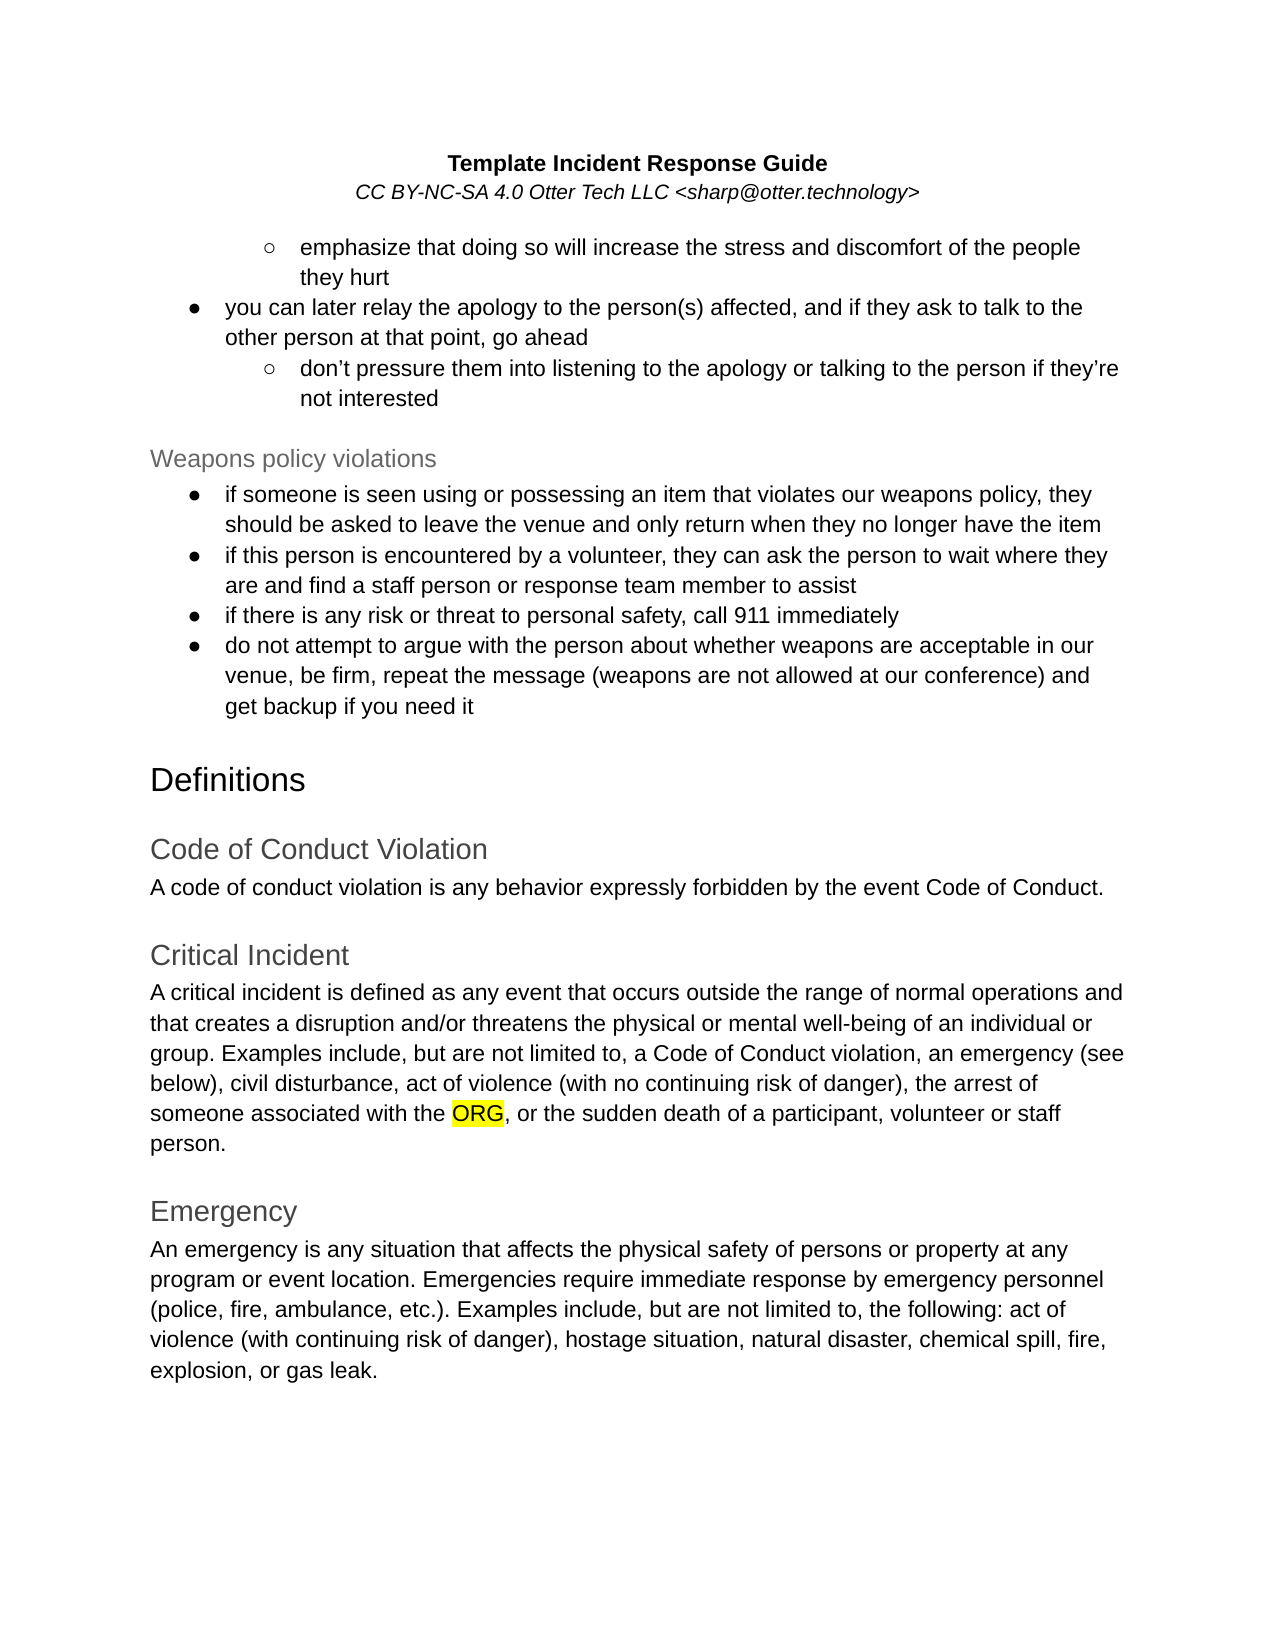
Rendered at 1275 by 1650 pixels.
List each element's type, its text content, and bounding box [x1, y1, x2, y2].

list do not attempt to argue with the person about whether weapons are acceptable in our venue, be firm, repeat the message (weapons are not allowed at our conference) and get backup if you need it [187, 632, 1125, 719]
text A code of conduct violation is any behavior expressly forbidden by the event Code of Conduct. [150, 874, 1125, 900]
text An emergency is any situation that affects the physical safety of persons or property at any program or event location. Emergencies require immediate response by emergency personnel (police, fire, ambulance, etc.). Examples include, but are not limited to, the following: act of violence (with continuing risk of danger), hostage situation, natural disaster, chemical spill, fire, explosion, or gas leak. [150, 1236, 1125, 1383]
text A critical incident is defined as any event that occurs outside the range of normal operations and that creates a disruption and/or threatens the physical or mental well-being of an individual or group. Examples include, but are not limited to, a Code of Conduct violation, an emergency (see below), civil disturbance, act of violence (with no continuing risk of danger), the arrest of someone associated with the ORG, or the sudden death of a participant, volunteer or staff person. [150, 979, 1125, 1157]
subtitle Critical Incident [150, 937, 1125, 971]
subtitle Emergency [150, 1194, 1125, 1227]
subtitle Definitions [150, 760, 1125, 799]
list if this person is encountered by a volunteer, they can ask the person to wait where they are and find a staff person or response team member to assist [187, 542, 1125, 598]
subtitle Weapons policy violations [150, 444, 1125, 473]
subtitle Code of Conduct Violation [150, 832, 1125, 866]
list if someone is seen using or possessing an item that violates our weapons policy, they should be asked to leave the venue and only return when they no longer have the item [187, 481, 1125, 538]
list emphasize that doing so will increase the stress and discomfort of the people they hurt [262, 234, 1125, 290]
list you can later relay the apology to the person(s) affected, and if they ask to talk to the other person at that point, go ahead [187, 294, 1125, 351]
list don’t pressure them into listening to the apology or talking to the person if they’re not interested [262, 354, 1125, 411]
list if there is any risk or threat to personal safety, call 911 immediately [187, 602, 1125, 628]
